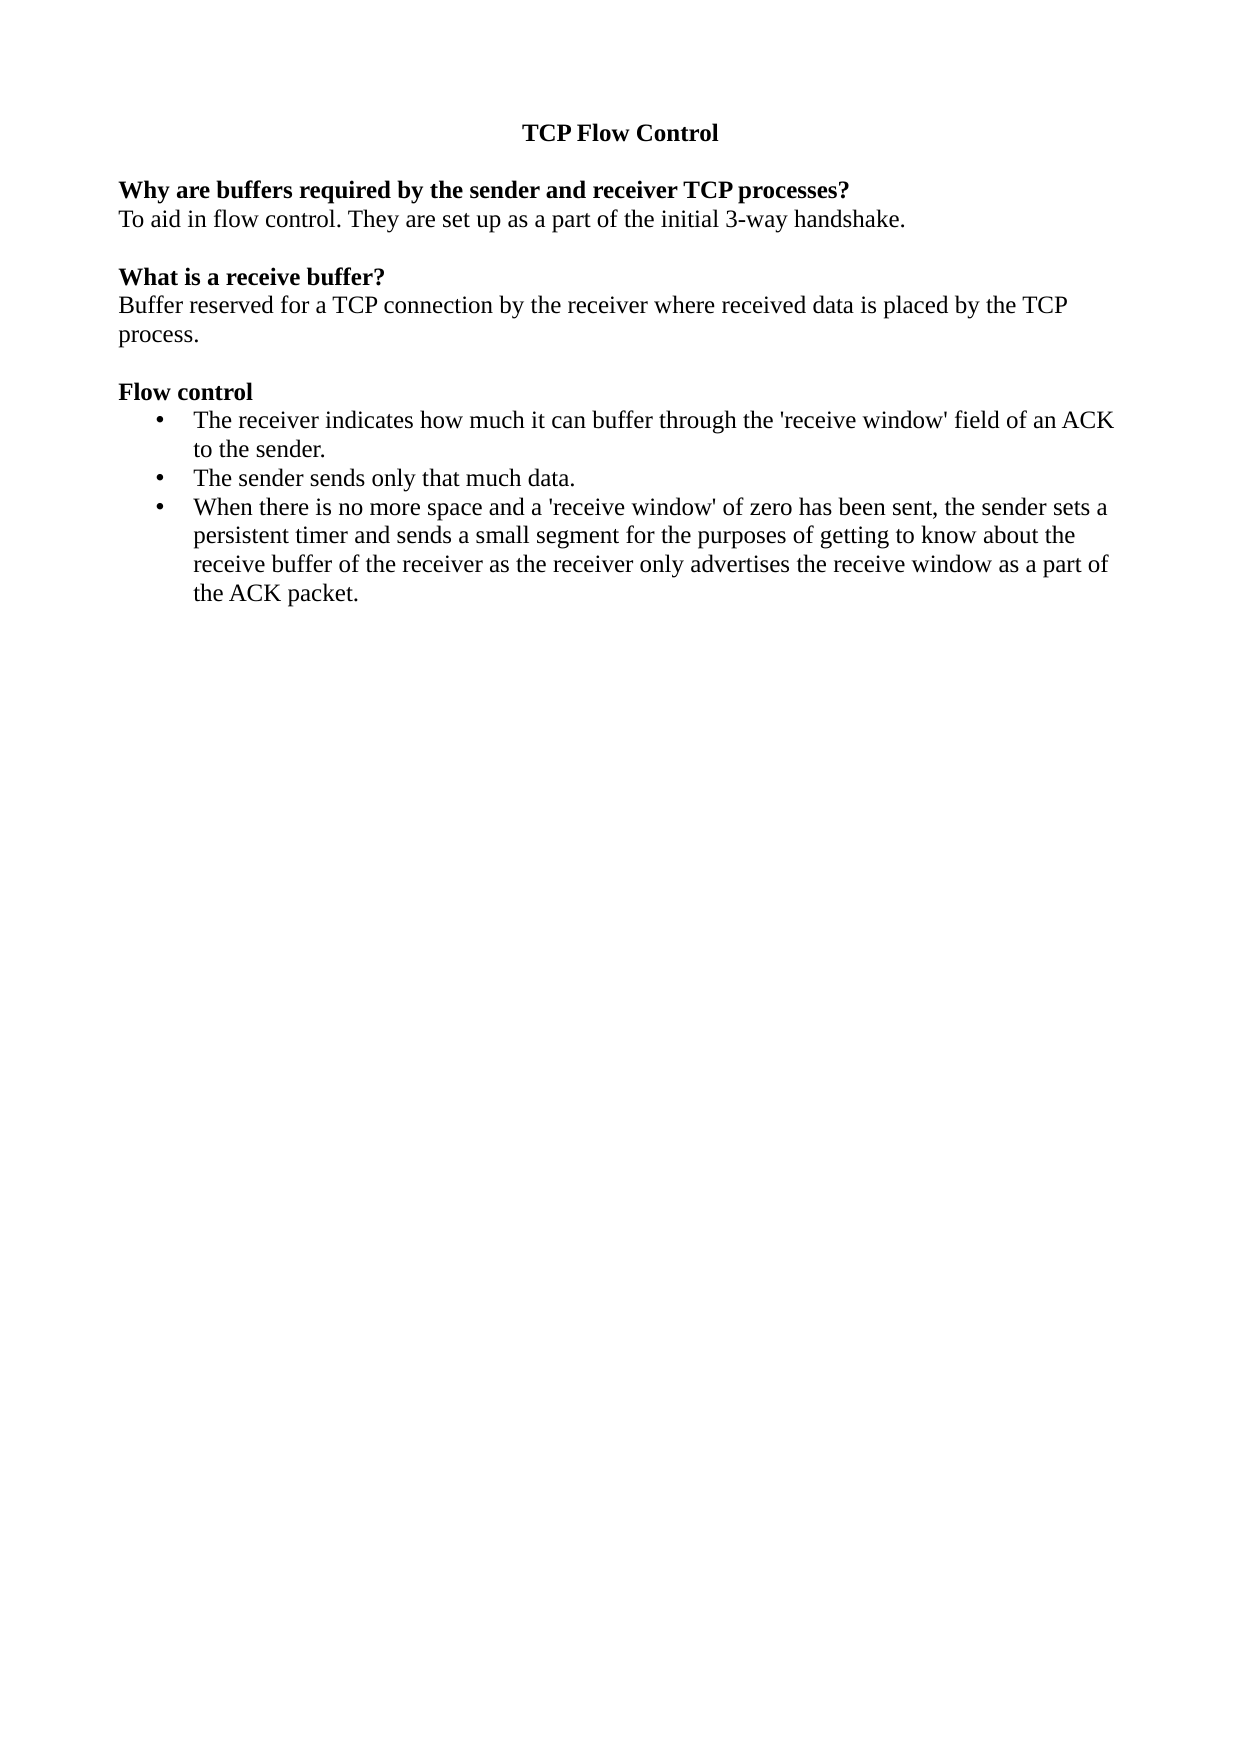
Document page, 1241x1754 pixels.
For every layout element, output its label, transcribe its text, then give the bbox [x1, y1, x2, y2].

text What is a receive buffer? [118, 262, 1122, 291]
list The receiver indicates how much it can buffer through the 'receive window' field of an ACK to the sender. [156, 406, 1122, 463]
list When there is no more space and a 'receive window' of zero has been sent, the sender sets a persistent timer and sends a small segment for the purposes of getting to know about the receive buffer of the receiver as the receiver only advertises the receive window as a part of the ACK packet. [156, 492, 1122, 607]
text Why are buffers required by the sender and receiver TCP processes? [118, 176, 1122, 204]
text Buffer reserved for a TCP connection by the receiver where received data is placed by the TCP process. [118, 291, 1122, 348]
list The sender sends only that much data. [156, 463, 1122, 492]
text To aid in flow control. They are set up as a part of the initial 3-way handshake. [118, 204, 1122, 233]
text TCP Flow Control [118, 118, 1122, 147]
text Flow control [118, 377, 1122, 406]
